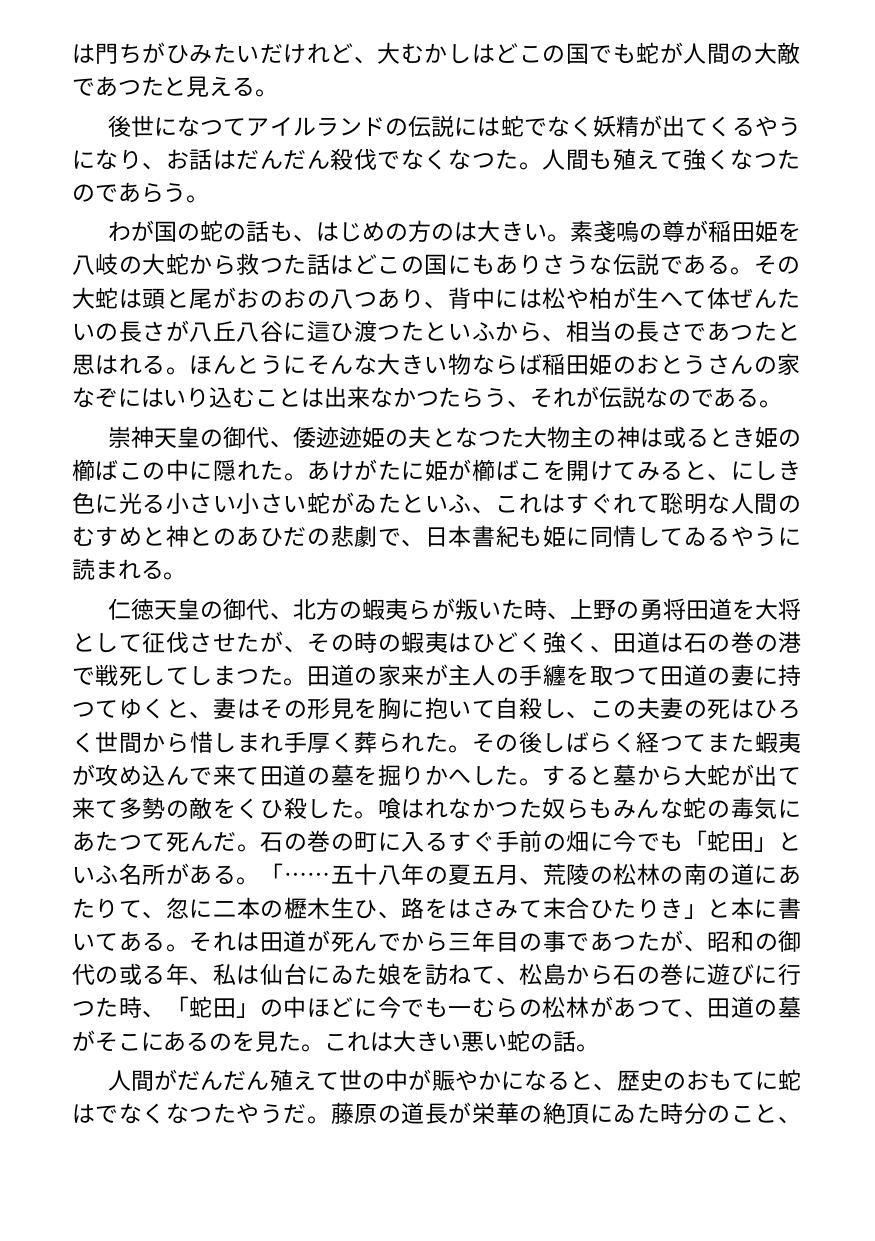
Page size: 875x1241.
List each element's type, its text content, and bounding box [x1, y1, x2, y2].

text わが国の蛇の話も、はじめの方のは大きい。素戔嗚の尊が稲田姫を八岐の大蛇から救つた話はどこの国にもありさうな伝説である。その大蛇は頭と尾がおのおの八つあり、背中には松や柏が生へて体ぜんたいの長さが八丘八谷に這ひ渡つたといふから、相当の長さであつたと思はれる。ほんとうにそんな大きい物ならば稲田姫のおとうさんの家なぞにはいり込むことは出来なかつたらう、それが伝説なのである。 [72, 214, 802, 413]
text は門ちがひみたいだけれど、大むかしはどこの国でも蛇が人間の大敵であつたと見える。 [72, 36, 802, 102]
text 人間がだんだん殖えて世の中が賑やかになると、歴史のおもてに蛇はでなくなつたやうだ。藤原の道長が栄華の絶頂にゐた時分のこと、 [72, 1063, 802, 1129]
text 仁徳天皇の御代、北方の蝦夷らが叛いた時、上野の勇将田道を大将として征伐させたが、その時の蝦夷はひどく強く、田道は石の巻の港で戦死してしまつた。田道の家来が主人の手纏を取つて田道の妻に持つてゆくと、妻はその形見を胸に抱いて自殺し、この夫妻の死はひろく世間から惜しまれ手厚く葬られた。その後しばらく経つてまた蝦夷が攻め込んで来て田道の墓を掘りかへした。すると墓から大蛇が出て来て多勢の敵をくひ殺した。喰はれなかつた奴らもみんな蛇の毒気にあたつて死んだ。石の巻の町に入るすぐ手前の畑に今でも「蛇田」といふ名所がある。「……五十八年の夏五月、荒陵の松林の南の道にあたりて、忽に二本の櫪木生ひ、路をはさみて末合ひたりき」と本に書いてある。それは田道が死んでから三年目の事であつたが、昭和の御代の或る年、私は仙台にゐた娘を訪ねて、松島から石の巻に遊びに行つた時、「蛇田」の中ほどに今でも一むらの松林があつて、田道の墓がそこにあるのを見た。これは大きい悪い蛇の話。 [72, 591, 802, 1057]
text 後世になつてアイルランドの伝説には蛇でなく妖精が出てくるやうになり、お話はだんだん殺伐でなくなつた。人間も殖えて強くなつたのであらう。 [72, 108, 802, 208]
text 崇神天皇の御代、倭迹迹姫の夫となつた大物主の神は或るとき姫の櫛ばこの中に隠れた。あけがたに姫が櫛ばこを開けてみると、にしき色に光る小さい小さい蛇がゐたといふ、これはすぐれて聡明な人間のむすめと神とのあひだの悲劇で、日本書紀も姫に同情してゐるやうに読まれる。 [72, 419, 802, 586]
